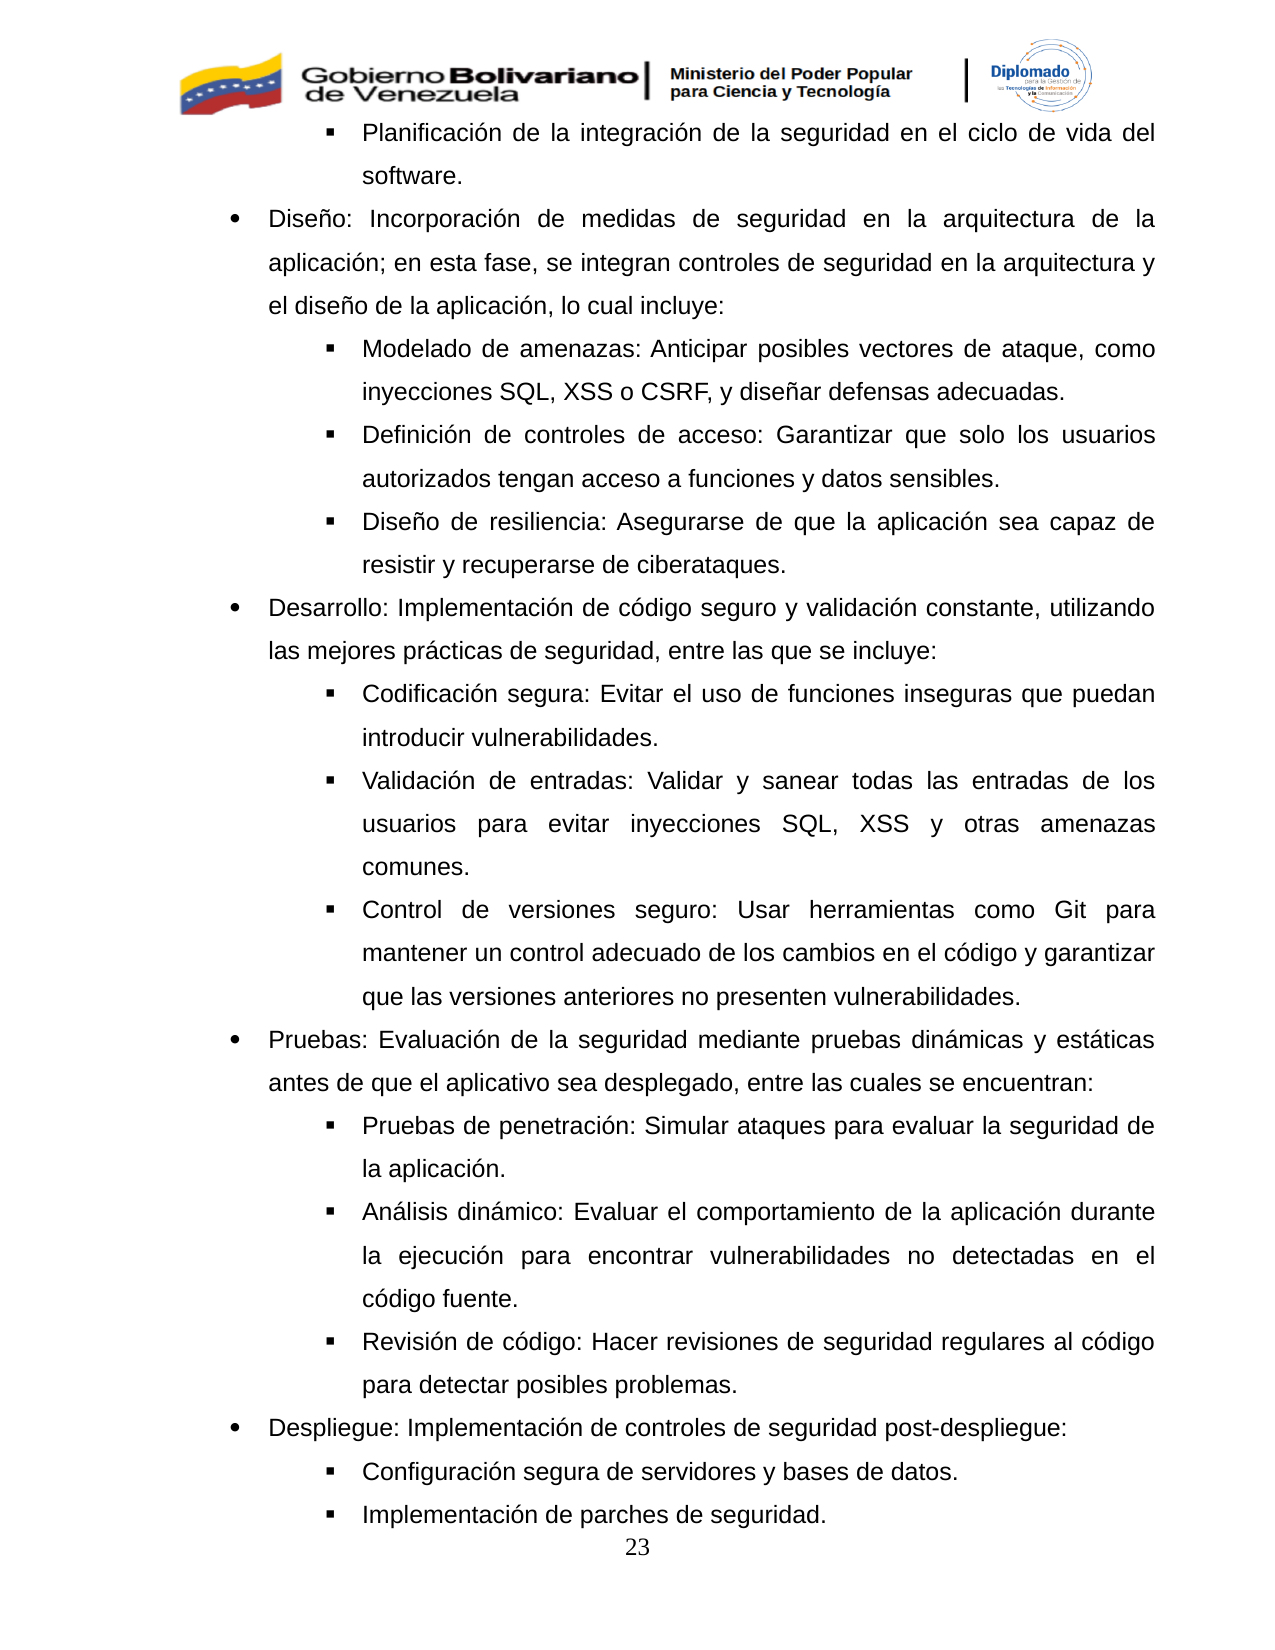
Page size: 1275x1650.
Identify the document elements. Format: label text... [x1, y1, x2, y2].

list Planificación de la integración de la seguridad en el ciclo de vida del software. [324, 118, 1157, 190]
list Revisión de código: Hacer revisiones de seguridad regulares al código para detectar posibles problemas. [324, 1327, 1157, 1399]
list Codificación segura: Evitar el uso de funciones inseguras que puedan introducir vulnerabilidades. [324, 679, 1157, 751]
list Análisis dinámico: Evaluar el comportamiento de la aplicación durante la ejecución para encontrar vulnerabilidades no detectadas en el código fuente. [324, 1197, 1157, 1312]
list Diseño de resiliencia: Asegurarse de que la aplicación sea capaz de resistir y recuperarse de ciberataques. [324, 507, 1157, 579]
list Diseño: Incorporación de medidas de seguridad en la arquitectura de la aplicación; en esta fase, se integran controles de seguridad en la arquitectura y el diseño de la aplicación, lo cual incluye: [231, 204, 1157, 319]
list Definición de controles de acceso: Garantizar que solo los usuarios autorizados tengan acceso a funciones y datos sensibles. [324, 420, 1157, 492]
list Pruebas de penetración: Simular ataques para evaluar la seguridad de la aplicación. [324, 1111, 1157, 1183]
list Control de versiones seguro: Usar herramientas como Git para mantener un control adecuado de los cambios en el código y garantizar que las versiones anteriores no presenten vulnerabilidades. [324, 895, 1157, 1010]
list Implementación de parches de seguridad. [324, 1500, 1157, 1528]
list Validación de entradas: Validar y sanear todas las entradas de los usuarios para evitar inyecciones SQL, XSS y otras amenazas comunes. [324, 766, 1157, 881]
list Modelado de amenazas: Anticipar posibles vectores de ataque, como inyecciones SQL, XSS o CSRF, y diseñar defensas adecuadas. [324, 334, 1157, 406]
list Despliegue: Implementación de controles de seguridad post-despliegue: [231, 1413, 1157, 1442]
list Configuración segura de servidores y bases de datos. [324, 1456, 1157, 1485]
list Pruebas: Evaluación de la seguridad mediante pruebas dinámicas y estáticas antes de que el aplicativo sea desplegado, entre las cuales se encuentran: [231, 1025, 1157, 1097]
list Desarrollo: Implementación de código seguro y validación constante, utilizando las mejores prácticas de seguridad, entre las que se incluye: [231, 593, 1157, 665]
